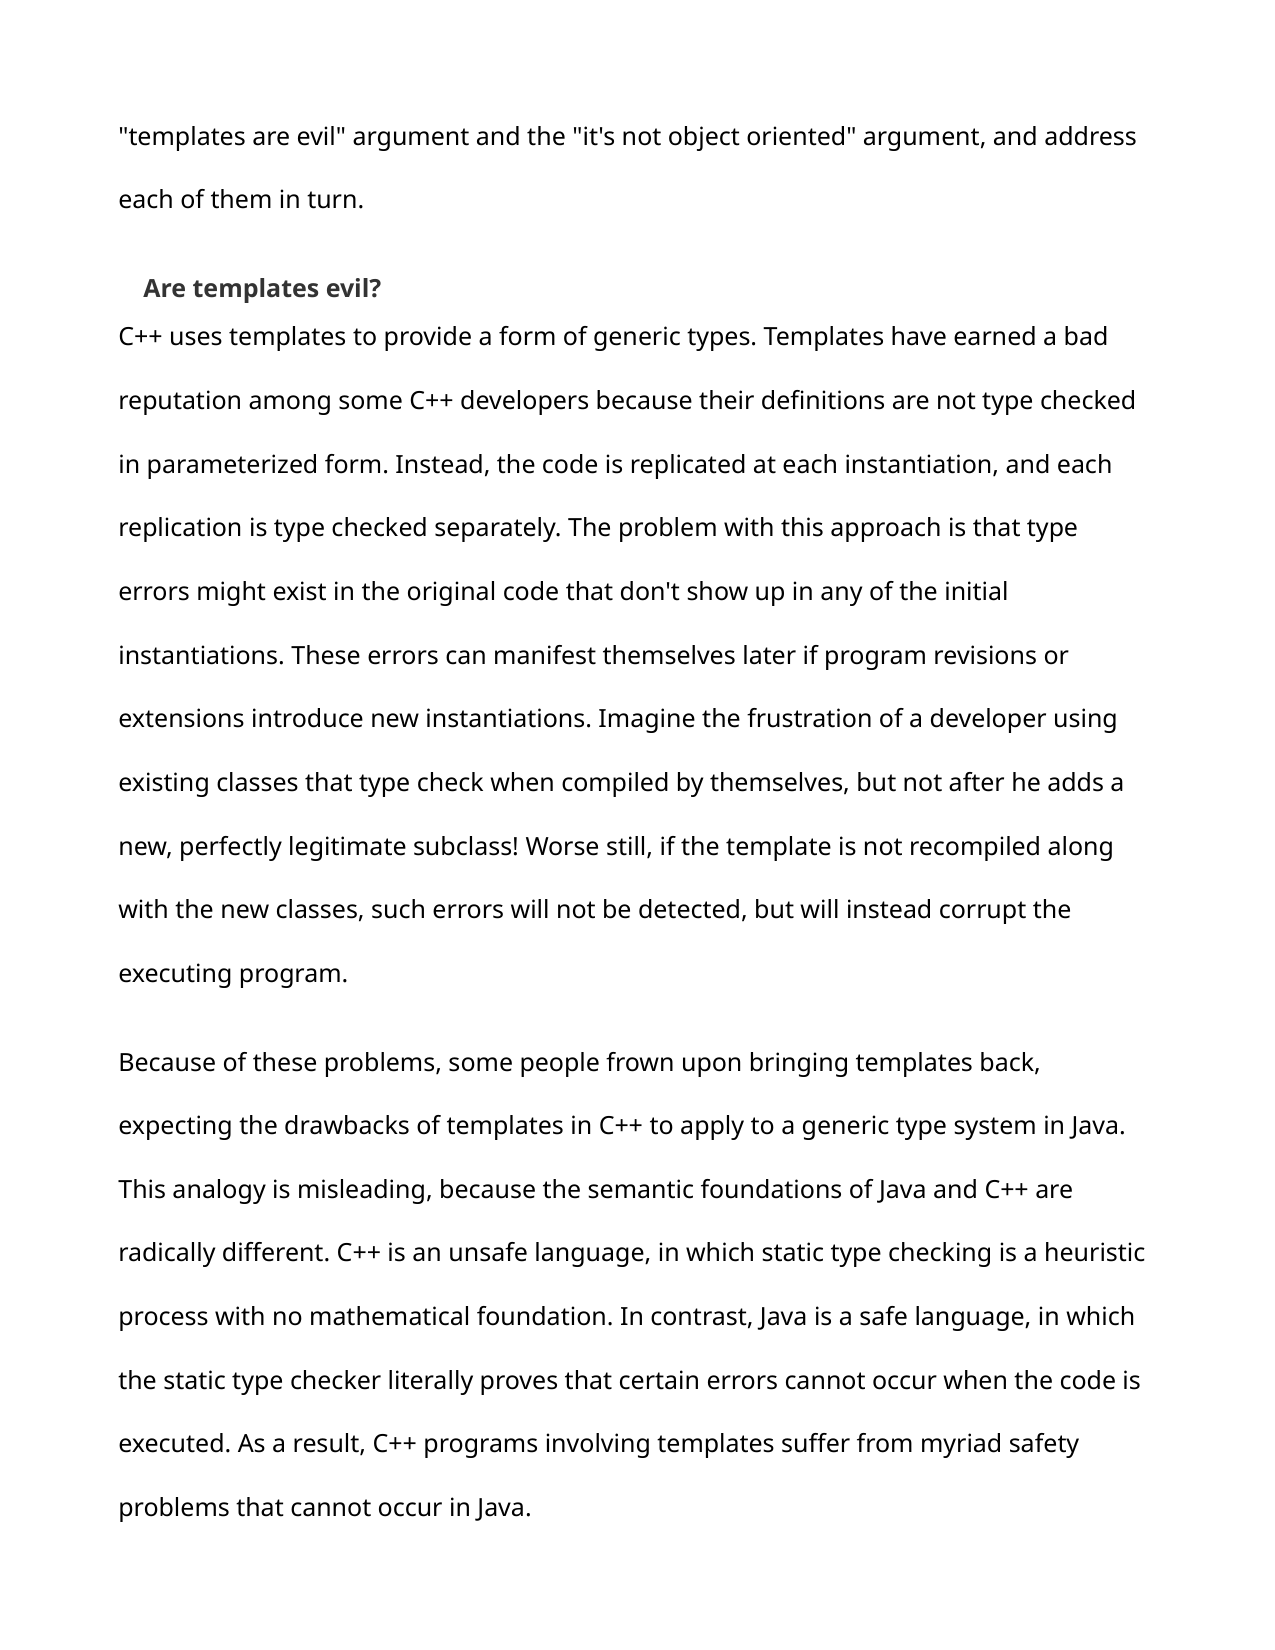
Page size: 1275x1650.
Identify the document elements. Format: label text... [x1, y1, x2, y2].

text "templates are evil" argument and the "it's not object oriented" argument, and address each of them in turn. [118, 118, 1157, 216]
subtitle Are templates evil? [143, 270, 1157, 304]
text Because of these problems, some people frown upon bringing templates back, expecting the drawbacks of templates in C++ to apply to a generic type system in Java. This analogy is misleading, because the semantic foundations of Java and C++ are radically different. C++ is an unsafe language, in which static type checking is a heuristic process with no mathematical foundation. In contrast, Java is a safe language, in which the static type checker literally proves that certain errors cannot occur when the code is executed. As a result, C++ programs involving templates suffer from myriad safety problems that cannot occur in Java. [118, 1044, 1157, 1524]
text C++ uses templates to provide a form of generic types. Templates have earned a bad reputation among some C++ developers because their definitions are not type checked in parameterized form. Instead, the code is replicated at each instantiation, and each replication is type checked separately. The problem with this approach is that type errors might exist in the original code that don't show up in any of the initial instantiations. These errors can manifest themselves later if program revisions or extensions introduce new instantiations. Imagine the frustration of a developer using existing classes that type check when compiled by themselves, but not after he adds a new, perfectly legitimate subclass! Worse still, if the template is not recompiled along with the new classes, such errors will not be detected, but will instead corrupt the executing program. [118, 319, 1157, 989]
